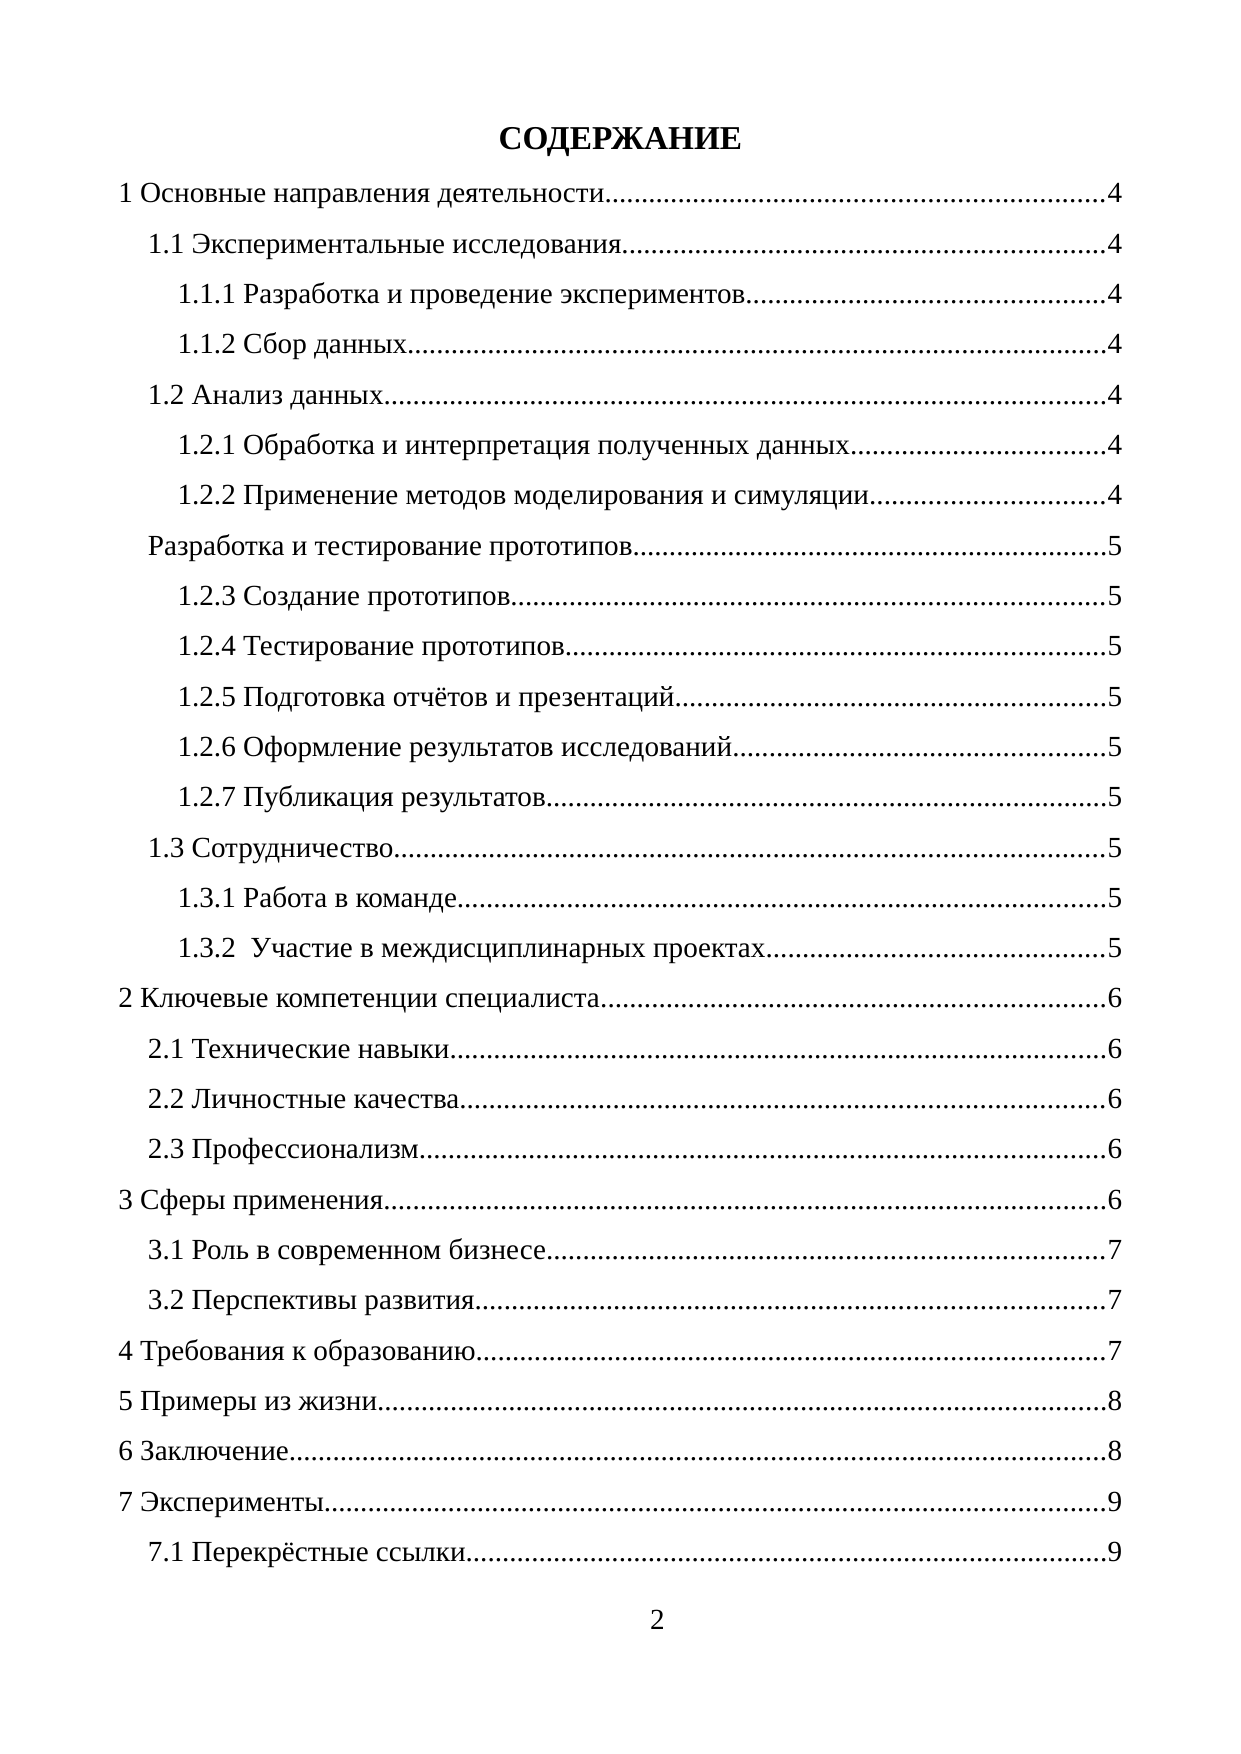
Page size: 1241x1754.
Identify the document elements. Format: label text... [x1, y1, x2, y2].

text 1.2.4 Тестирование прототипов 5 [177, 628, 1122, 662]
text 2.2 Личностные качества 6 [148, 1081, 1122, 1115]
text 6 Заключение 8 [118, 1433, 1122, 1467]
text 1.2.6 Оформление результатов исследований 5 [177, 729, 1122, 763]
text 1.3 Сотрудничество 5 [148, 830, 1122, 863]
text 3.1 Роль в современном бизнесе 7 [148, 1232, 1122, 1266]
text 1.2.3 Создание прототипов 5 [177, 578, 1122, 612]
text 1.1.2 Сбор данных 4 [177, 327, 1122, 360]
text 5 Примеры из жизни 8 [118, 1383, 1122, 1417]
text 1 Основные направления деятельности 4 [118, 176, 1122, 209]
text 1.2.5 Подготовка отчётов и презентаций 5 [177, 679, 1122, 712]
text 1.2.1 Обработка и интерпретация полученных данных 4 [177, 427, 1122, 461]
text 1.1.1 Разработка и проведение экспериментов 4 [177, 276, 1122, 310]
text 2.3 Профессионализм 6 [148, 1132, 1122, 1165]
text 4 Требования к образованию 7 [118, 1333, 1122, 1366]
text 1.2 Анализ данных 4 [148, 377, 1122, 410]
text 1.2.7 Публикация результатов 5 [177, 779, 1122, 813]
subtitle Содержание [118, 118, 1122, 156]
text 1.1 Экспериментальные исследования 4 [148, 226, 1122, 259]
text 3.2 Перспективы развития 7 [148, 1282, 1122, 1316]
text 2.1 Технические навыки 6 [148, 1031, 1122, 1064]
text 1.2.2 Применение методов моделирования и симуляции 4 [177, 477, 1122, 511]
text 7.1 Перекрёстные ссылки 9 [148, 1534, 1122, 1568]
text 1.3.2 Участие в междисциплинарных проектах 5 [177, 930, 1122, 964]
text Разработка и тестирование прототипов 5 [148, 528, 1122, 561]
text 2 Ключевые компетенции специалиста 6 [118, 981, 1122, 1014]
text 1.3.1 Работа в команде 5 [177, 880, 1122, 913]
text 3 Сферы применения 6 [118, 1182, 1122, 1215]
text 7 Эксперименты 9 [118, 1484, 1122, 1517]
